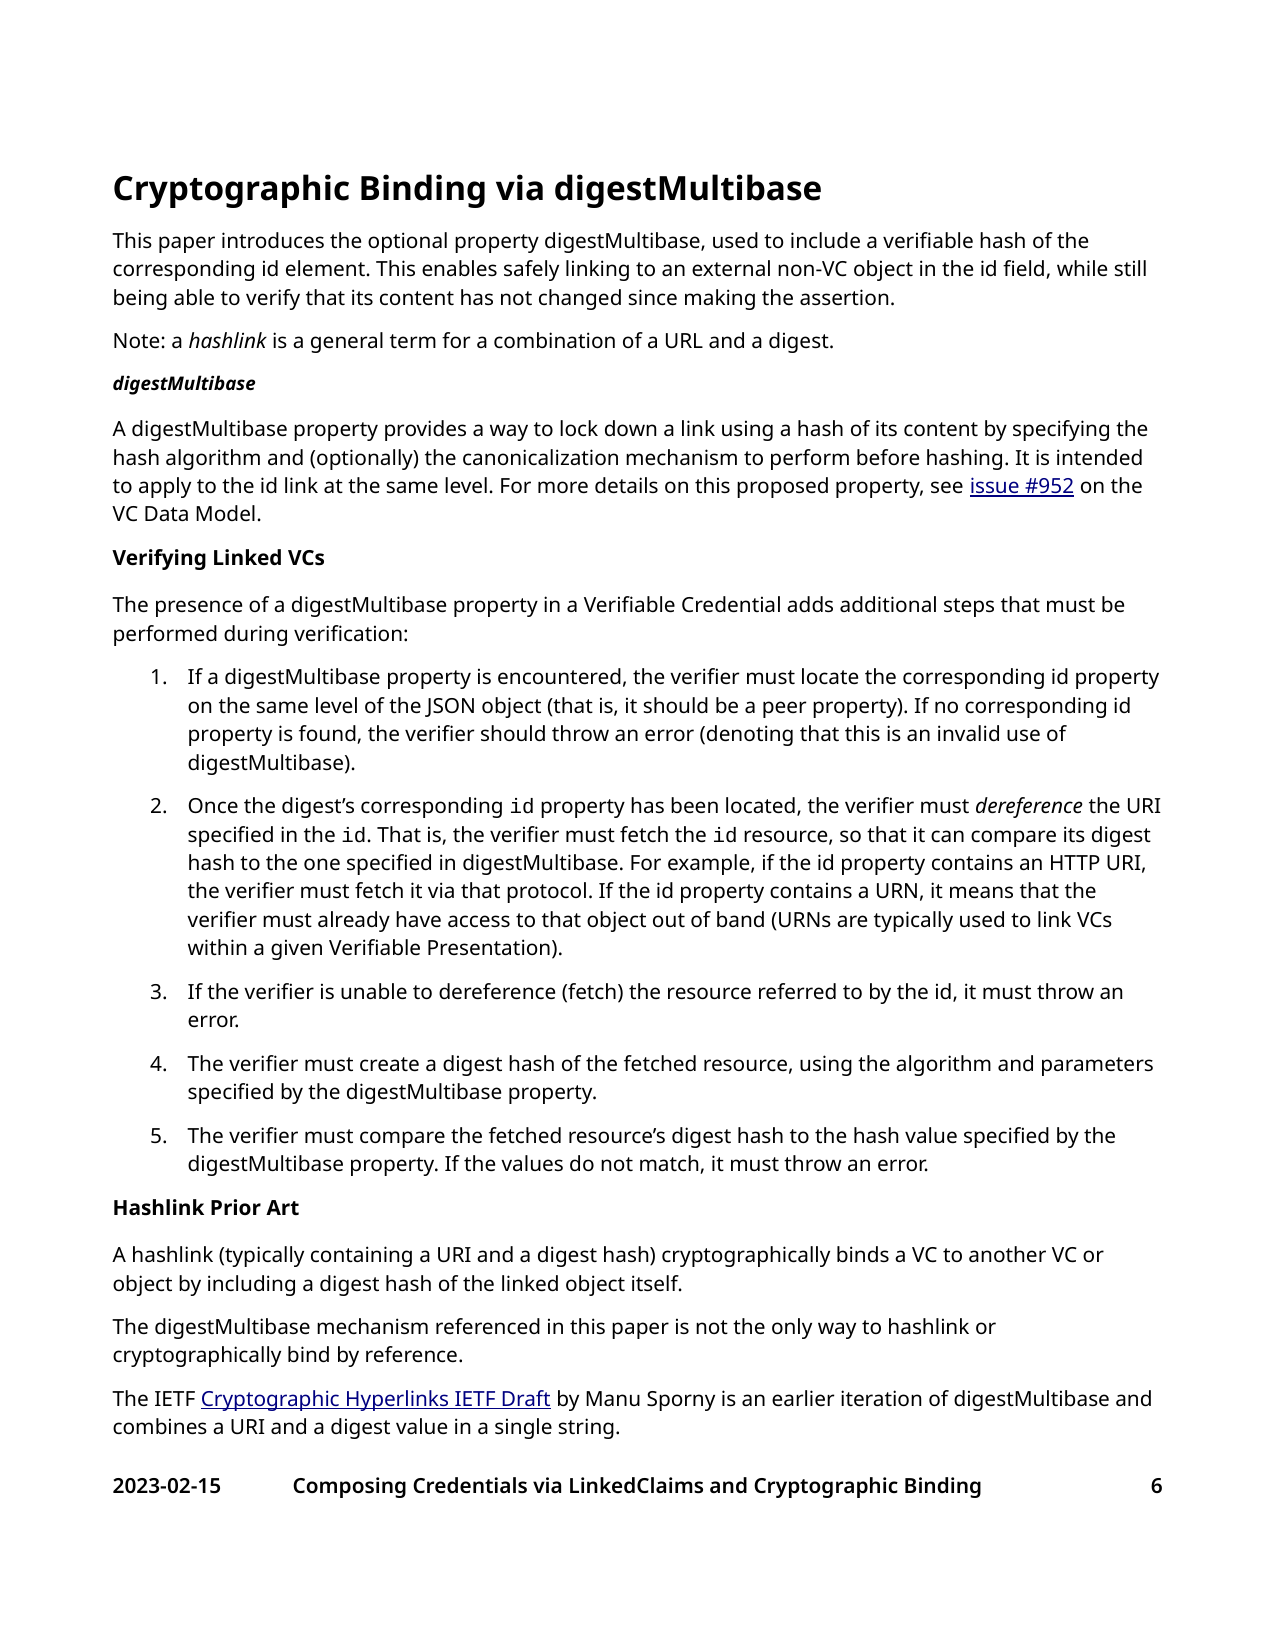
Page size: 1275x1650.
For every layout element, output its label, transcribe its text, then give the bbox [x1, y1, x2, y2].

subtitle Verifying Linked VCs [112, 543, 1162, 571]
subtitle digestMultibase [112, 370, 1162, 395]
list If the verifier is unable to dereference (fetch) the resource referred to by the id, it must throw an error. [150, 977, 1162, 1034]
text The digestMultibase mechanism referenced in this paper is not the only way to hashlink or cryptographically bind by reference. [112, 1312, 1162, 1369]
subtitle Hashlink Prior Art [112, 1193, 1162, 1221]
list Once the digest’s corresponding id property has been located, the verifier must dereference the URI specified in the id. That is, the verifier must fetch the id resource, so that it can compare its digest hash to the one specified in digestMultibase. For example, if the id property contains an HTTP URI, the verifier must fetch it via that protocol. If the id property contains a URN, it means that the verifier must already have access to that object out of band (URNs are typically used to link VCs within a given Verifiable Presentation). [150, 791, 1162, 962]
list The verifier must compare the fetched resource’s digest hash to the hash value specified by the digestMultibase property. If the values do not match, it must throw an error. [150, 1121, 1162, 1178]
text A hashlink (typically containing a URI and a digest hash) cryptographically binds a VC to another VC or object by including a digest hash of the linked object itself. [112, 1240, 1162, 1297]
text The IETF Cryptographic Hyperlinks IETF Draft by Manu Sporny is an earlier iteration of digestMultibase and combines a URI and a digest value in a single string. [112, 1384, 1162, 1441]
list If a digestMultibase property is encountered, the verifier must locate the corresponding id property on the same level of the JSON object (that is, it should be a peer property). If no corresponding id property is found, the verifier should throw an error (denoting that this is an invalid use of digestMultibase). [150, 662, 1162, 776]
text The presence of a digestMultibase property in a Verifiable Credential adds additional steps that must be performed during verification: [112, 591, 1162, 647]
text A digestMultibase property provides a way to lock down a link using a hash of its content by specifying the hash algorithm and (optionally) the canonicalization mechanism to perform before hashing. It is intended to apply to the id link at the same level. For more details on this proposed property, see issue #952 on the VC Data Model. [112, 414, 1162, 528]
list The verifier must create a digest hash of the fetched resource, using the algorithm and parameters specified by the digestMultibase property. [150, 1049, 1162, 1106]
text This paper introduces the optional property digestMultibase, used to include a verifiable hash of the corresponding id element. This enables safely linking to an external non-VC object in the id field, while still being able to verify that its content has not changed since making the assertion. [112, 226, 1162, 311]
subtitle Cryptographic Binding via digestMultibase [112, 165, 1162, 210]
text Note: a hashlink is a general term for a combination of a URL and a digest. [112, 326, 1162, 355]
